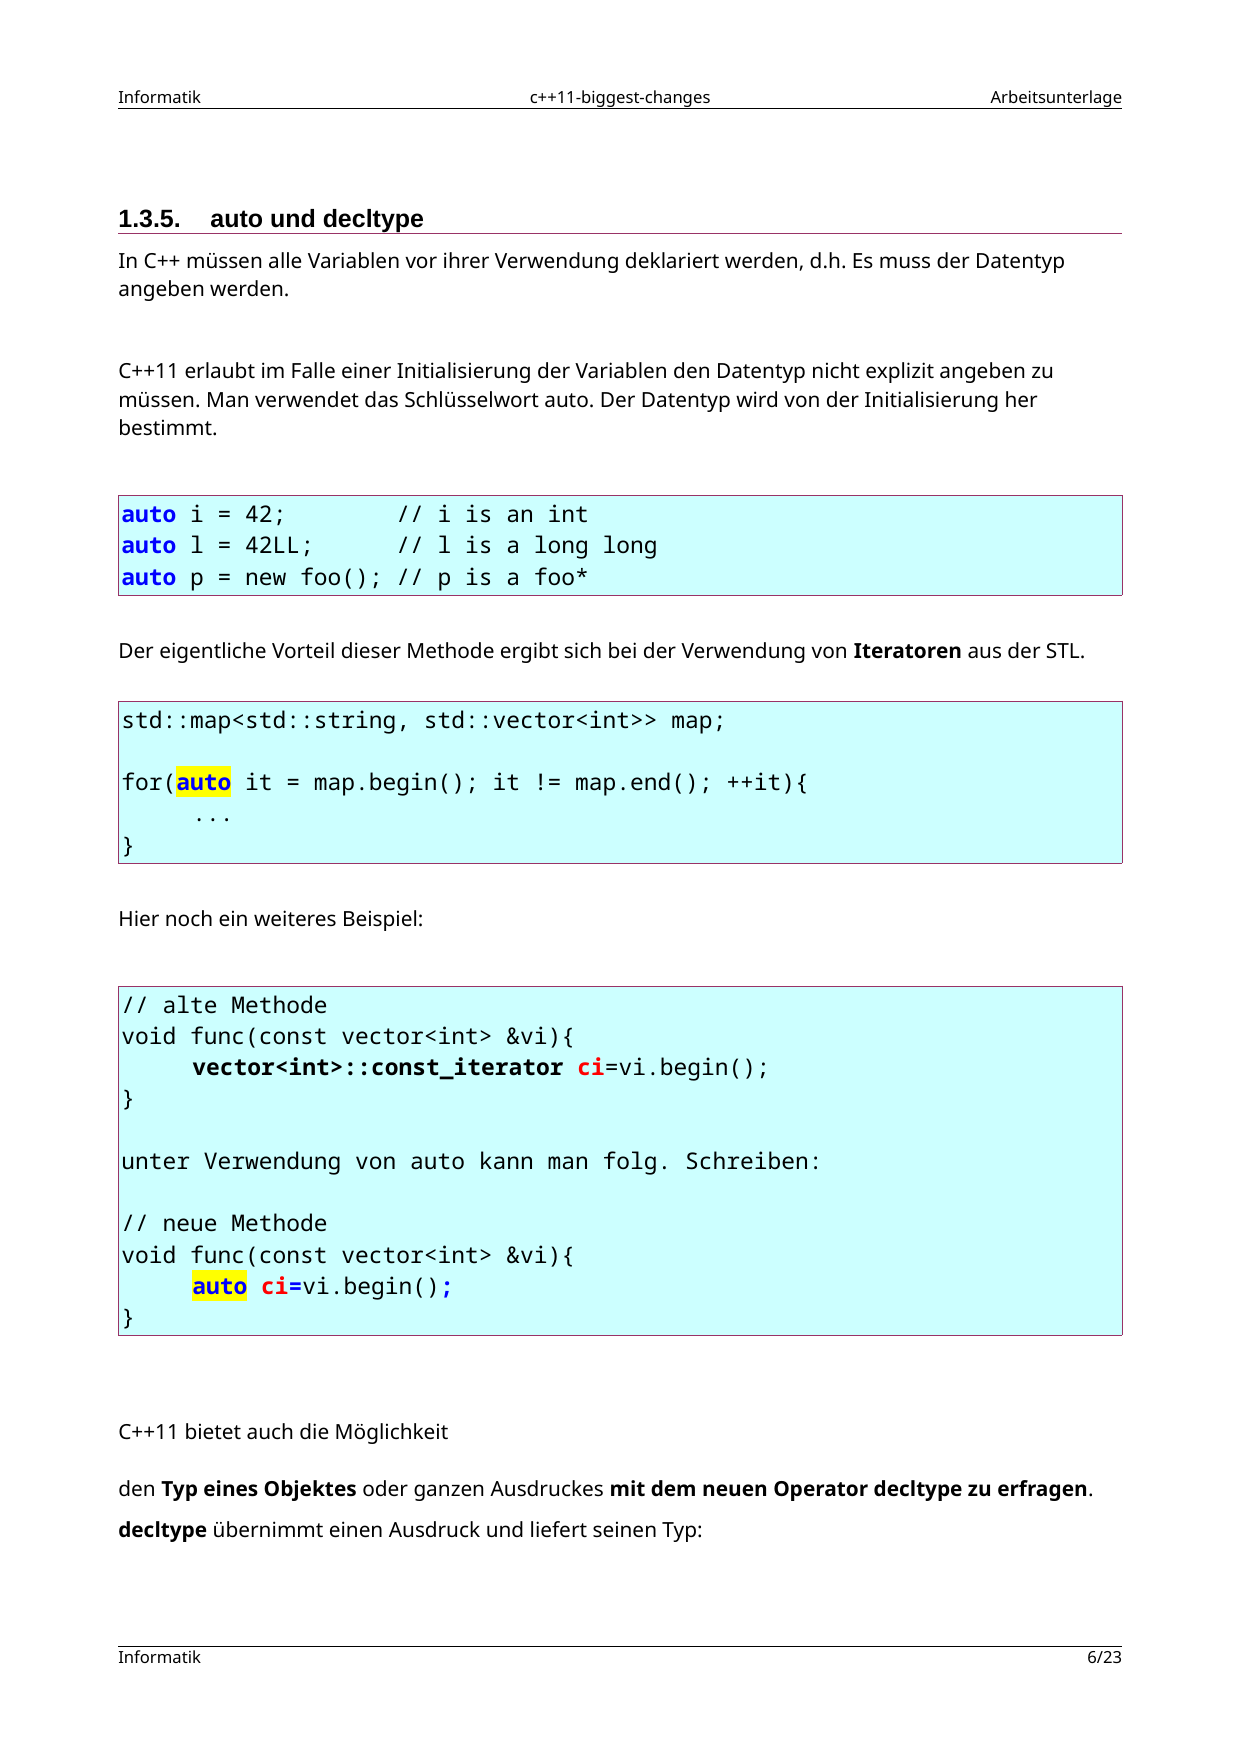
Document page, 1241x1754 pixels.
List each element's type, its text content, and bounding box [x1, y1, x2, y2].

text unter Verwendung von auto kann man folg. Schreiben: [119, 1142, 1122, 1173]
text } [119, 1079, 1122, 1111]
text C++11 bietet auch die Möglichkeit den Typ eines Objektes oder ganzen Ausdruckes mit dem neuen Operator decltype zu erfragen. [118, 1417, 1122, 1503]
subtitle auto und decltype [118, 204, 1122, 233]
text } [119, 826, 1122, 863]
text void func(const vector<int> &vi){ [119, 1236, 1122, 1267]
text void func(const vector<int> &vi){ [119, 1017, 1122, 1048]
text decltype übernimmt einen Ausdruck und liefert seinen Typ: [118, 1515, 1122, 1543]
text auto ci=vi.begin(); [119, 1267, 1122, 1298]
text auto l = 42LL; // l is a long long [119, 526, 1122, 558]
text } [119, 1298, 1122, 1335]
text auto i = 42; // i is an int [119, 496, 1122, 526]
text for(auto it = map.begin(); it != map.end(); ++it){ [119, 763, 1122, 794]
text auto p = new foo(); // p is a foo* [119, 558, 1122, 595]
text ... [119, 794, 1122, 826]
text Hier noch ein weiteres Beispiel: [118, 904, 1122, 932]
text // alte Methode [119, 987, 1122, 1017]
text C++11 erlaubt im Falle einer Initialisierung der Variablen den Datentyp nicht explizit angeben zu müssen. Man verwendet das Schlüsselwort auto. Der Datentyp wird von der Initialisierung her bestimmt. [118, 356, 1122, 442]
text std::map<std::string, std::vector<int>> map; [119, 702, 1122, 732]
text vector<int>::const_iterator ci=vi.begin(); [119, 1048, 1122, 1079]
text Der eigentliche Vorteil dieser Methode ergibt sich bei der Verwendung von Iteratoren aus der STL. [118, 636, 1122, 664]
text // neue Methode [119, 1204, 1122, 1236]
text In C++ müssen alle Variablen vor ihrer Verwendung deklariert werden, d.h. Es muss der Datentyp angeben werden. [118, 246, 1122, 303]
